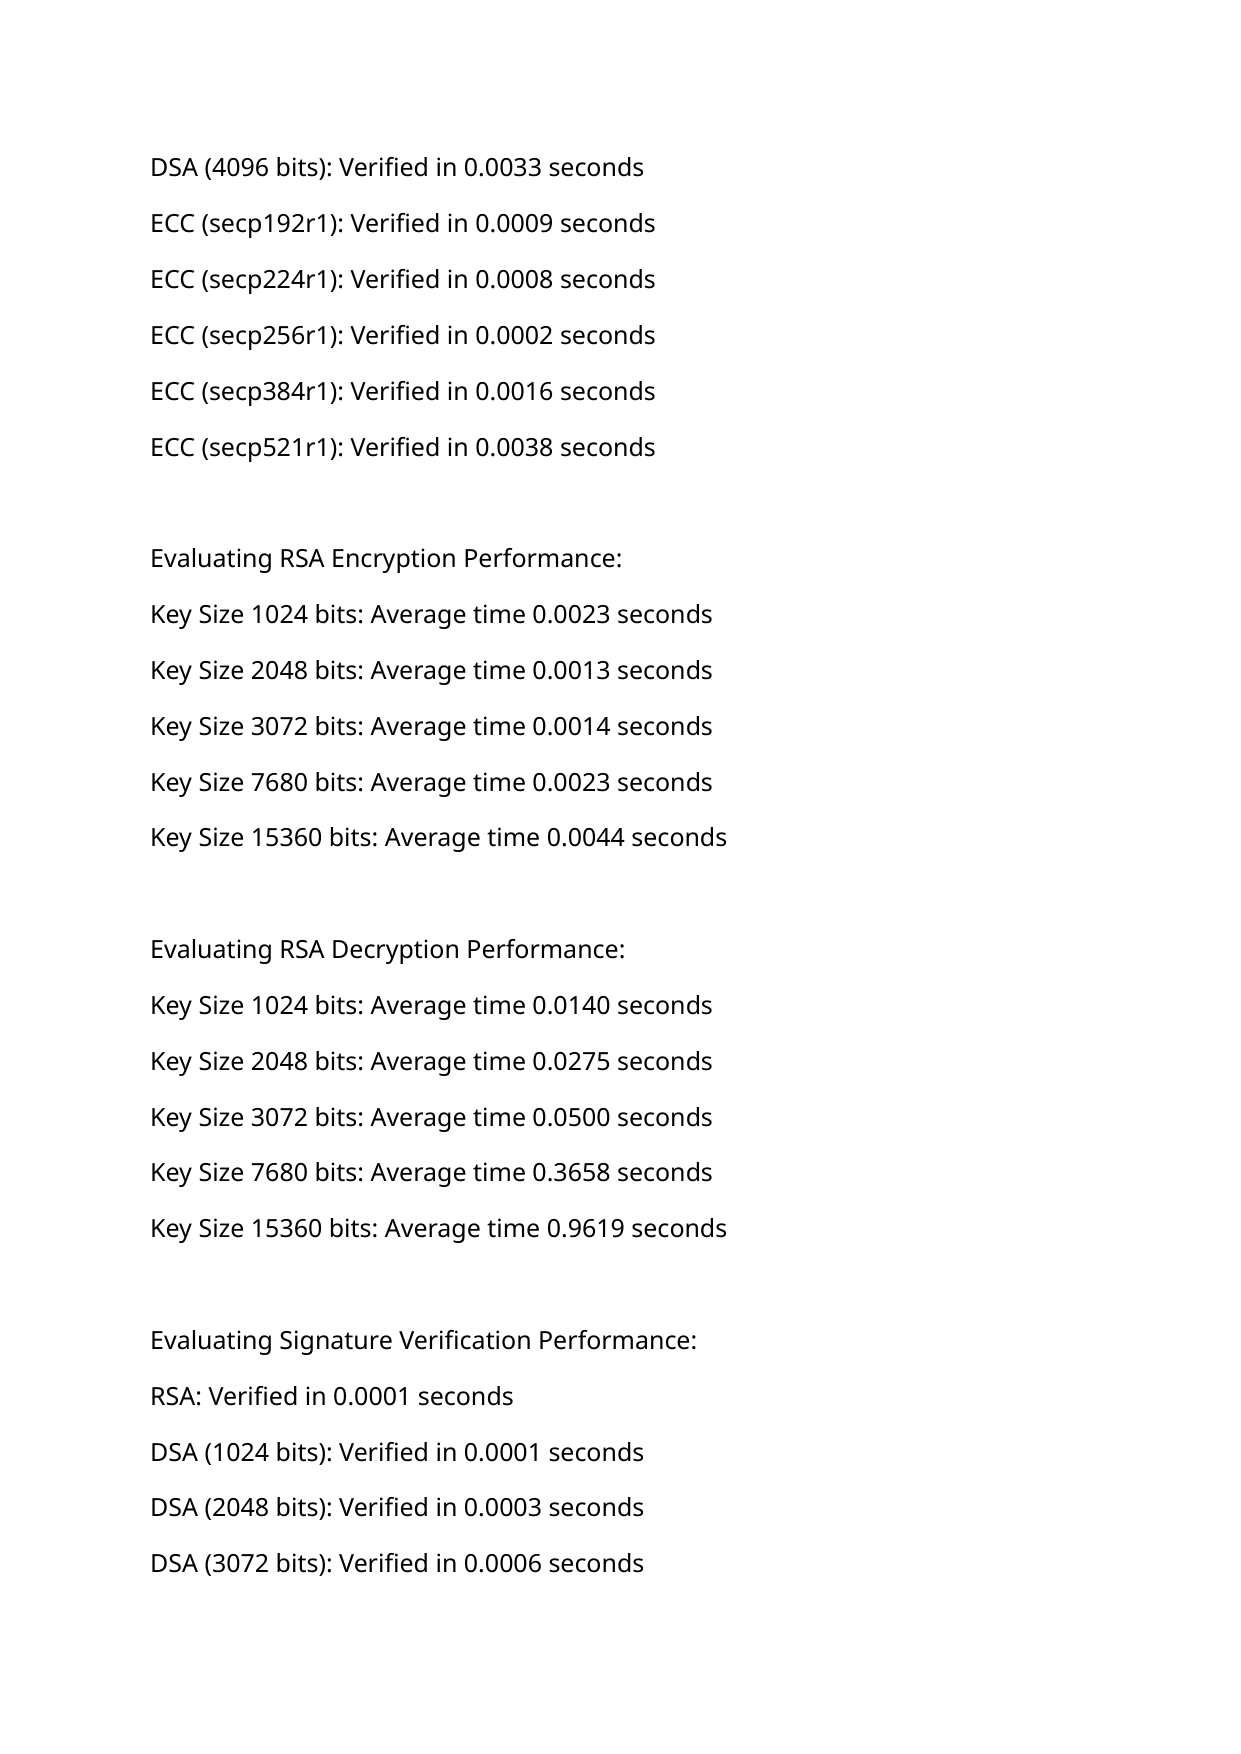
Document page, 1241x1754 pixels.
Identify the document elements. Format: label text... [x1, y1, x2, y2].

text ECC (secp256r1): Verified in 0.0002 seconds [150, 317, 1090, 352]
text Key Size 2048 bits: Average time 0.0013 seconds [150, 652, 1090, 687]
text Evaluating RSA Decryption Performance: [150, 932, 1090, 966]
text Key Size 7680 bits: Average time 0.3658 seconds [150, 1155, 1090, 1189]
text Key Size 15360 bits: Average time 0.9619 seconds [150, 1211, 1090, 1245]
text Key Size 7680 bits: Average time 0.0023 seconds [150, 764, 1090, 798]
text Key Size 1024 bits: Average time 0.0023 seconds [150, 597, 1090, 631]
text ECC (secp384r1): Verified in 0.0016 seconds [150, 373, 1090, 407]
text DSA (3072 bits): Verified in 0.0006 seconds [150, 1546, 1090, 1580]
text DSA (4096 bits): Verified in 0.0033 seconds [150, 150, 1090, 184]
text DSA (1024 bits): Verified in 0.0001 seconds [150, 1434, 1090, 1468]
text Key Size 1024 bits: Average time 0.0140 seconds [150, 987, 1090, 1022]
text Evaluating Signature Verification Performance: [150, 1322, 1090, 1357]
text ECC (secp224r1): Verified in 0.0008 seconds [150, 262, 1090, 296]
text RSA: Verified in 0.0001 seconds [150, 1378, 1090, 1412]
text Key Size 2048 bits: Average time 0.0275 seconds [150, 1043, 1090, 1077]
text Evaluating RSA Encryption Performance: [150, 541, 1090, 575]
text ECC (secp192r1): Verified in 0.0009 seconds [150, 206, 1090, 240]
text ECC (secp521r1): Verified in 0.0038 seconds [150, 429, 1090, 463]
text DSA (2048 bits): Verified in 0.0003 seconds [150, 1490, 1090, 1524]
text Key Size 15360 bits: Average time 0.0044 seconds [150, 820, 1090, 854]
text Key Size 3072 bits: Average time 0.0014 seconds [150, 708, 1090, 742]
text Key Size 3072 bits: Average time 0.0500 seconds [150, 1099, 1090, 1133]
